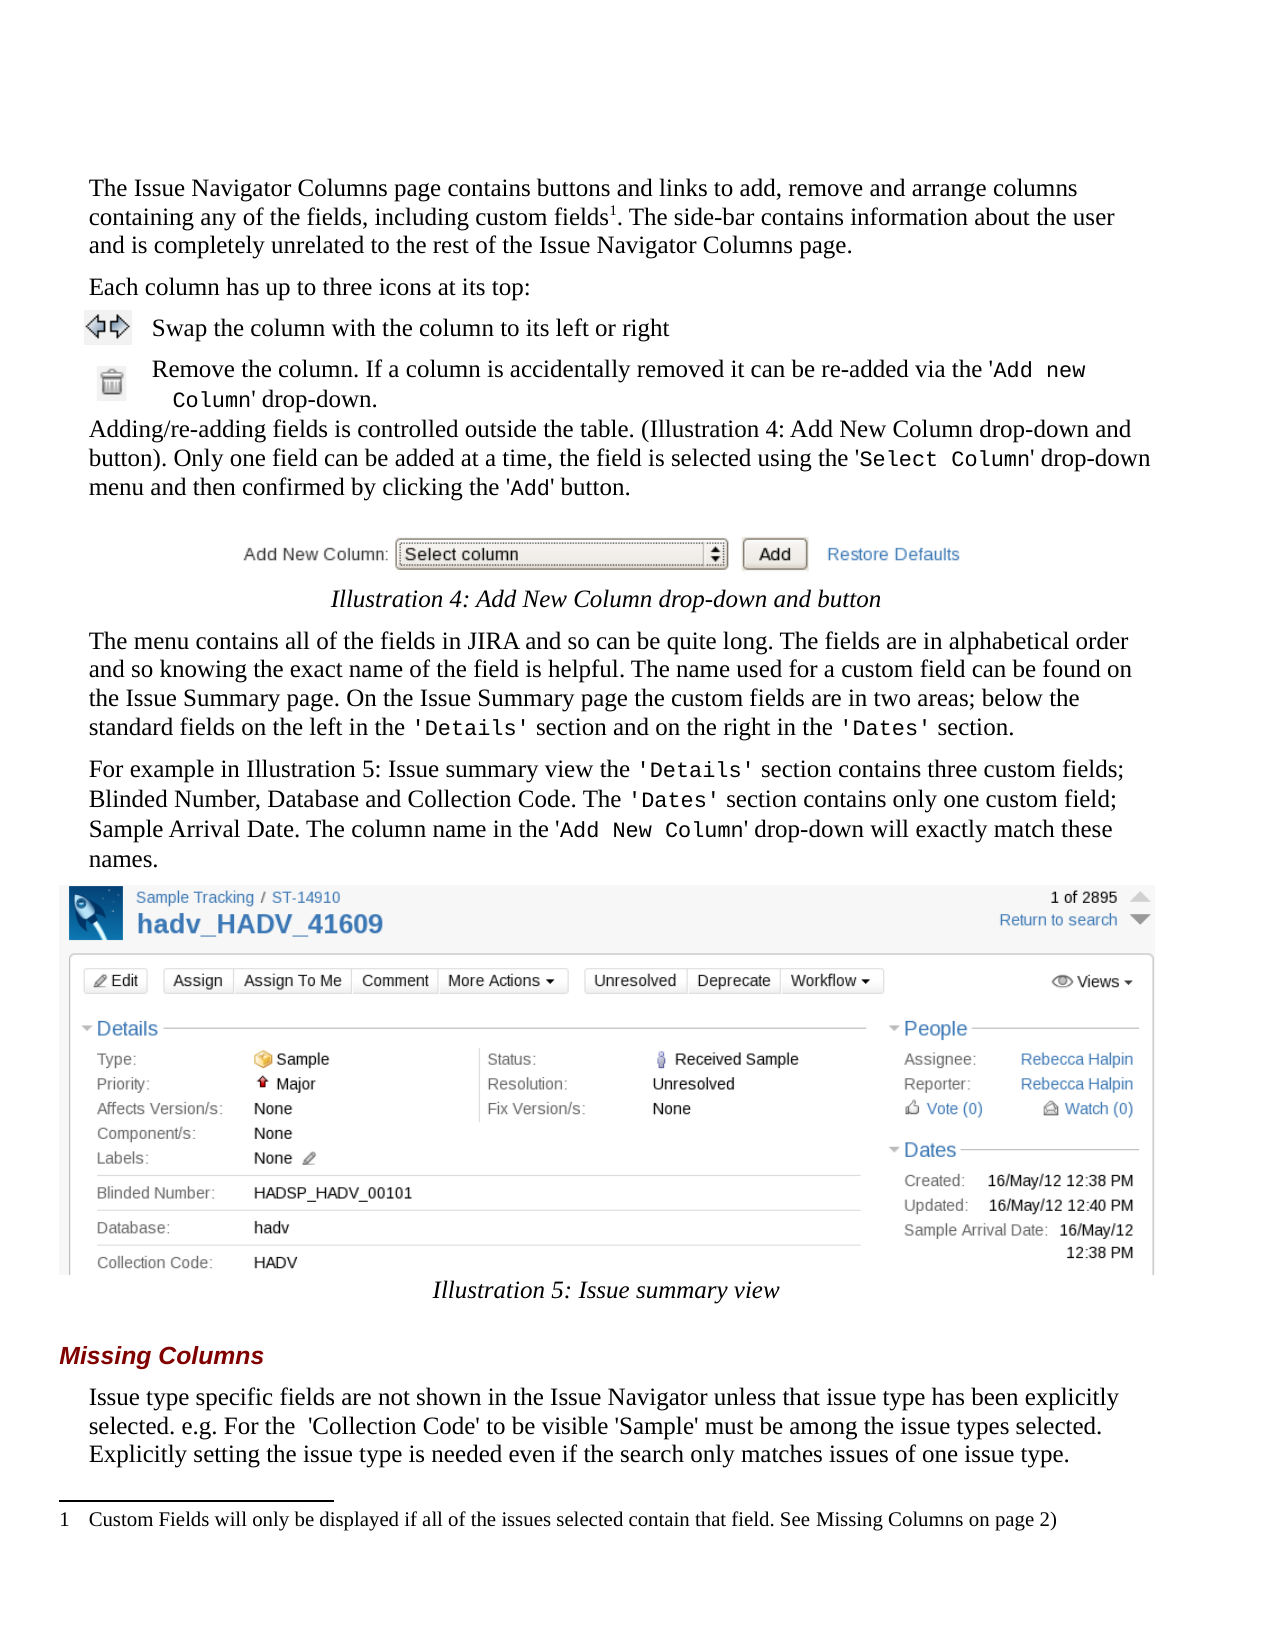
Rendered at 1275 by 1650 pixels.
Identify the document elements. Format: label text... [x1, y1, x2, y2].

table_cell Missing Columns Issue type specific fields are not shown in the Issue Navigator unless that issue type has been explicitly selected. e.g. For the 'Collection Code' to be visible 'Sample' must be among the issue types selected. Explicitly setting the issue type is needed even if the search only matches issues of one issue type. [59, 1316, 1155, 1481]
table_cell [974, 515, 1155, 584]
table_cell [59, 515, 241, 584]
table_cell Illustration 4: Add New Column drop-down and button [59, 585, 1155, 626]
picture [241, 515, 974, 585]
table_cell Adding/re-adding fields is controlled outside the table. (Illustration 4: Add New Column drop-down and button). Only one field can be added at a time, the field is selected using the 'Select Column' drop-down menu and then confirmed by clicking the 'Add' button. [59, 414, 1155, 515]
table_cell Illustration 5: Issue summary view [59, 1275, 1155, 1316]
picture [59, 885, 1156, 1275]
picture [83, 310, 133, 345]
picture [96, 366, 127, 401]
table_cell [59, 119, 1155, 173]
table_cell The Issue Navigator Columns page contains buttons and links to add, remove and arrange columns containing any of the fields, including custom fields. The side-bar contains information about the user and is completely unrelated to the rest of the Issue Navigator Columns page. Each column has up to three icons at its top: Swap the column with the column to its left or right Remove the column. If a column is accidentally removed it can be re-added via the 'Add new Column' drop-down. [59, 173, 1155, 414]
table_cell The menu contains all of the fields in JIRA and so can be quite long. The fields are in alphabetical order and so knowing the exact name of the field is helpful. The name used for a custom field can be found on the Issue Summary page. On the Issue Summary page the custom fields are in two areas; below the standard fields on the left in the 'Details' section and on the right in the 'Dates' section. For example in Illustration 5: Issue summary view the 'Details' section contains three custom fields; Blinded Number, Database and Collection Code. The 'Dates' section contains only one custom field; Sample Arrival Date. The column name in the 'Add New Column' drop-down will exactly match these names. [59, 626, 1155, 885]
